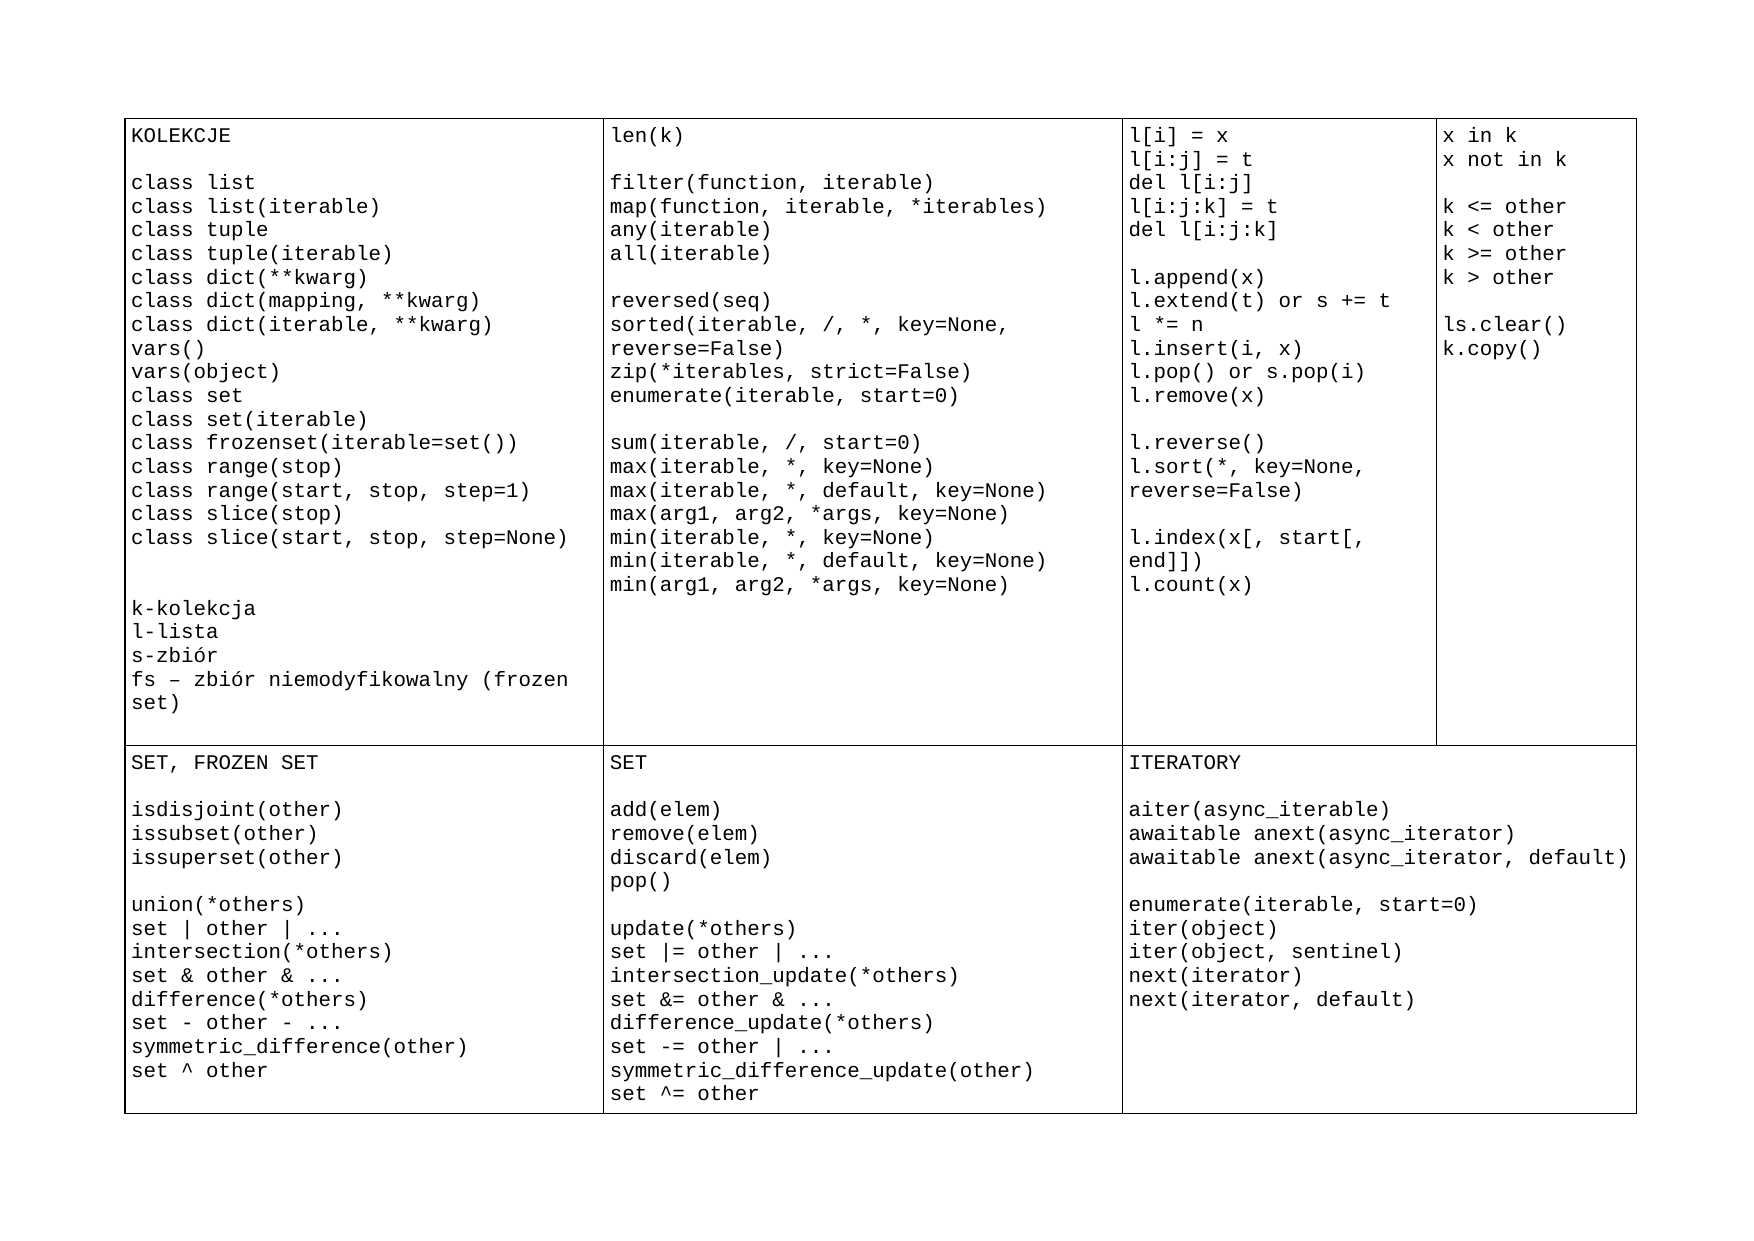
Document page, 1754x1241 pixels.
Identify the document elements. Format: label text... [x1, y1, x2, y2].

table_header x in k x not in k k <= other k < other k >= other k > other ls.clear() k.copy() [1437, 119, 1636, 745]
table_cell ITERATORY aiter(async_iterable) awaitable anext(async_iterator) awaitable anext(async_iterator, default) enumerate(iterable, start=0) iter(object) iter(object, sentinel) next(iterator) next(iterator, default) [1123, 746, 1636, 1113]
table_cell SET add(elem) remove(elem) discard(elem) pop() update(*others) set |= other | ... intersection_update(*others) set &= other & ... difference_update(*others) set -= other | ... symmetric_difference_update(other) set ^= other [604, 746, 1122, 1113]
table_header KOLEKCJE class list class list(iterable) class tuple class tuple(iterable) class dict(**kwarg) class dict(mapping, **kwarg) class dict(iterable, **kwarg) vars() vars(object) class set class set(iterable) class frozenset(iterable=set()) class range(stop) class range(start, stop, step=1) class slice(stop) class slice(start, stop, step=None) k-kolekcja l-lista s-zbiór fs – zbiór niemodyfikowalny (frozen set) [126, 119, 603, 745]
table_header l[i] = x l[i:j] = t del l[i:j] l[i:j:k] = t del l[i:j:k] l.append(x) l.extend(t) or s += t l *= n l.insert(i, x) l.pop() or s.pop(i) l.remove(x) l.reverse() l.sort(*, key=None, reverse=False) l.index(x[, start[, end]]) l.count(x) [1123, 119, 1436, 745]
table_cell SET, FROZEN SET isdisjoint(other) issubset(other) issuperset(other) union(*others) set | other | ... intersection(*others) set & other & ... difference(*others) set - other - ... symmetric_difference(other) set ^ other [126, 746, 603, 1113]
table_header len(k) filter(function, iterable) map(function, iterable, *iterables) any(iterable) all(iterable) reversed(seq) sorted(iterable, /, *, key=None, reverse=False) zip(*iterables, strict=False) enumerate(iterable, start=0) sum(iterable, /, start=0) max(iterable, *, key=None) max(iterable, *, default, key=None) max(arg1, arg2, *args, key=None) min(iterable, *, key=None) min(iterable, *, default, key=None) min(arg1, arg2, *args, key=None) [604, 119, 1122, 745]
